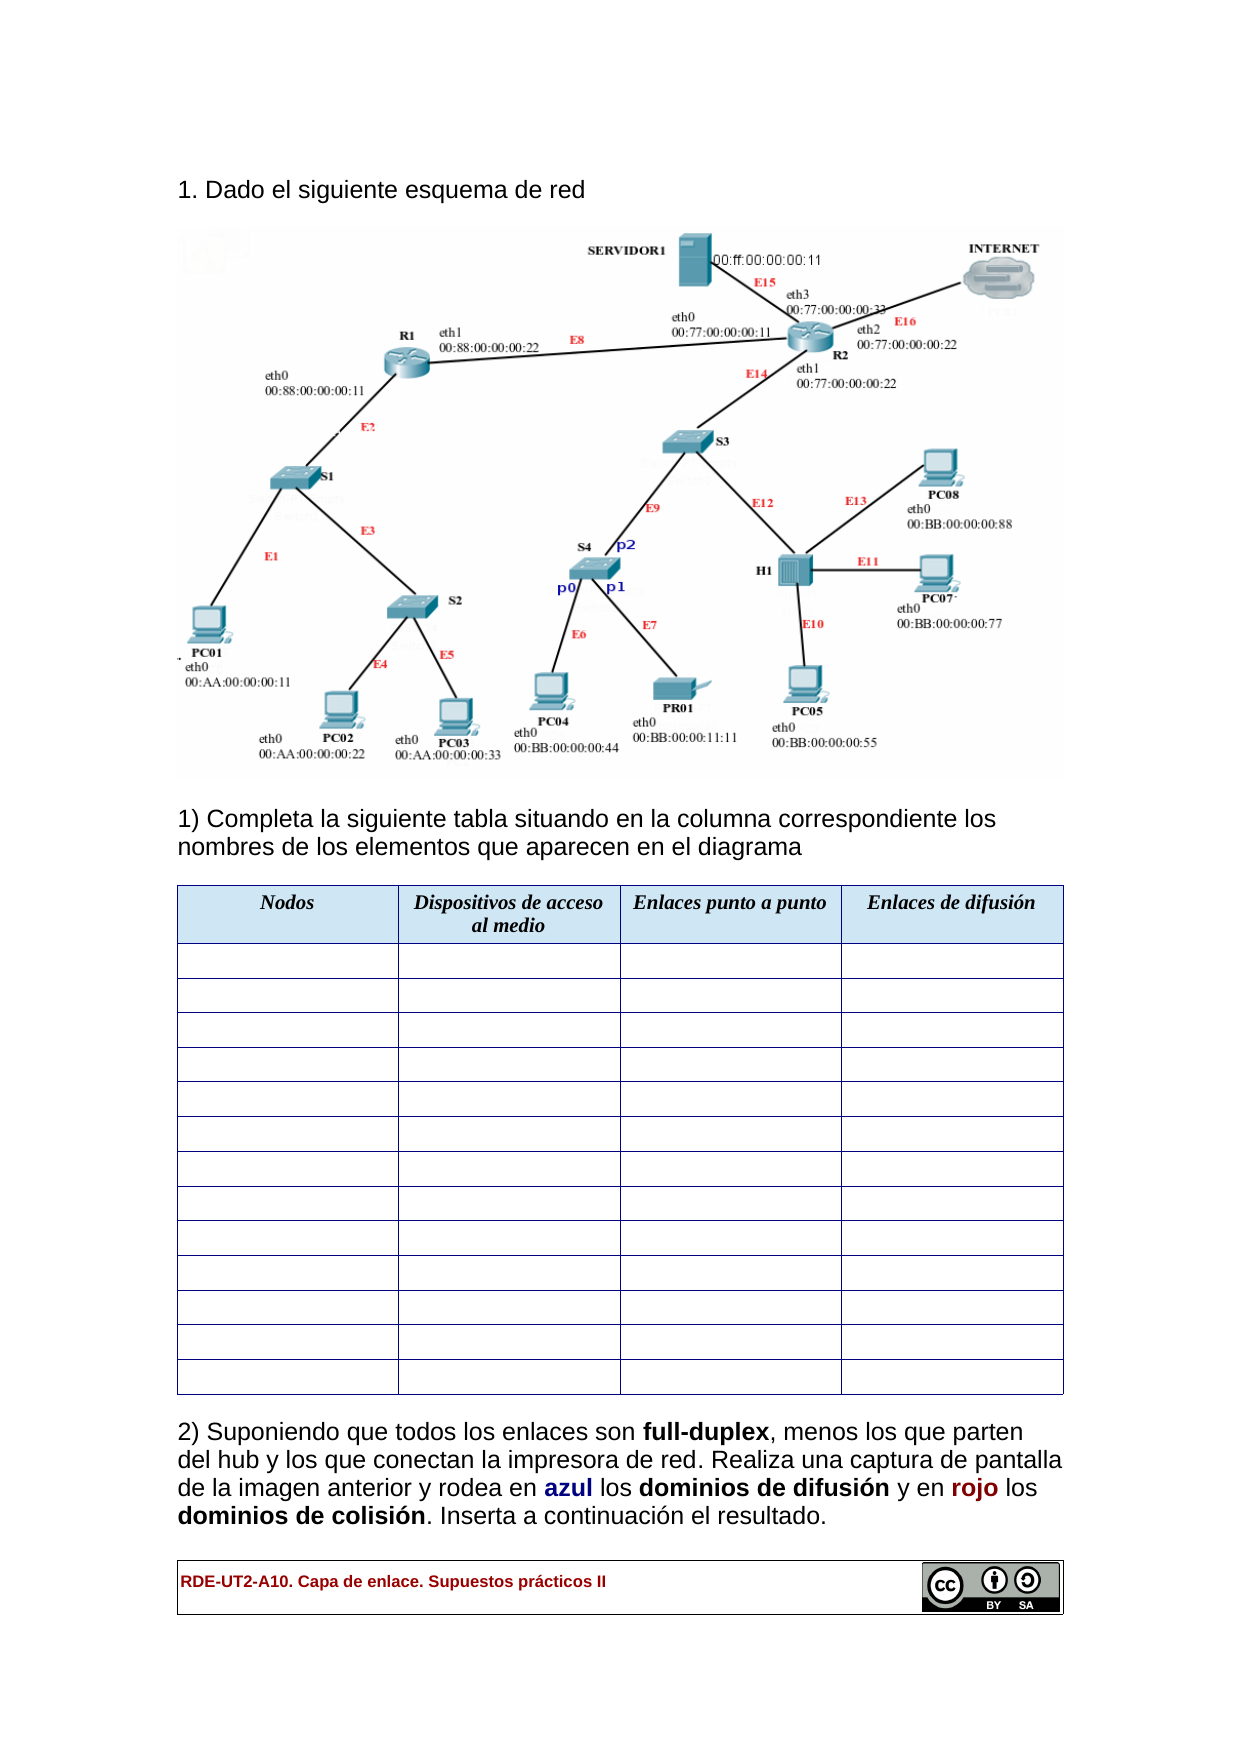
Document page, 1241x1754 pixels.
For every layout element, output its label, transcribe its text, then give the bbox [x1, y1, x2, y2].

table_cell [399, 1221, 620, 1255]
table_cell [399, 1360, 620, 1394]
table_cell [178, 1360, 398, 1394]
table_cell [621, 1152, 841, 1186]
table_cell [399, 1187, 620, 1220]
table_cell [842, 979, 1063, 1012]
table_cell [842, 1013, 1063, 1047]
table_header Dispositivos de acceso al medio [399, 886, 620, 943]
table_cell [399, 1256, 620, 1289]
table_cell [178, 1187, 398, 1220]
table_cell [399, 1152, 620, 1186]
picture [922, 1562, 1060, 1612]
table_cell [842, 1360, 1063, 1394]
table_cell [178, 1221, 398, 1255]
table_header Enlaces punto a punto [621, 886, 841, 943]
table_cell [842, 1256, 1063, 1289]
table_cell [842, 1187, 1063, 1220]
table_cell [178, 1256, 398, 1289]
table_cell [842, 1152, 1063, 1186]
table_cell [399, 1325, 620, 1359]
table_cell [621, 1325, 841, 1359]
table_cell [842, 944, 1063, 977]
table_cell [621, 1013, 841, 1047]
table_cell [842, 1325, 1063, 1359]
table_cell [399, 1048, 620, 1081]
table_cell [178, 944, 398, 977]
table_cell [178, 1082, 398, 1116]
table_cell [621, 1187, 841, 1220]
table_cell [842, 1048, 1063, 1081]
text 1) Completa la siguiente tabla situando en la columna correspondiente los nombres de los elementos que aparecen en el diagrama [177, 805, 1063, 861]
text 2) Suponiendo que todos los enlaces son full-duplex, menos los que parten del hub y los que conectan la impresora de red. Realiza una captura de pantalla de la imagen anterior y rodea en azul los dominios de difusión y en rojo los dominios de colisión. Inserta a continuación el resultado. [177, 1418, 1063, 1530]
table_cell [621, 979, 841, 1012]
table_cell [399, 979, 620, 1012]
text 1. Dado el siguiente esquema de red [177, 176, 1063, 203]
table_cell [178, 979, 398, 1012]
table_cell [178, 1048, 398, 1081]
table_cell [842, 1117, 1063, 1151]
table_cell [399, 1117, 620, 1151]
table_cell [842, 1082, 1063, 1116]
table_cell [399, 1013, 620, 1047]
table_cell [621, 1082, 841, 1116]
table_cell [621, 1291, 841, 1324]
table_cell [399, 1291, 620, 1324]
table_cell [178, 1117, 398, 1151]
table_cell [178, 1152, 398, 1186]
picture [177, 227, 1063, 781]
table_cell [621, 1117, 841, 1151]
table_cell [178, 1013, 398, 1047]
table_cell [178, 1291, 398, 1324]
table_cell [621, 1048, 841, 1081]
table_cell [842, 1221, 1063, 1255]
table_cell [621, 1256, 841, 1289]
table_cell [621, 944, 841, 977]
table_cell [842, 1291, 1063, 1324]
table_header Nodos [178, 886, 398, 943]
table_cell [621, 1221, 841, 1255]
table_cell [621, 1360, 841, 1394]
table_header Enlaces de difusión [842, 886, 1063, 943]
table_cell [399, 944, 620, 977]
table_cell [178, 1325, 398, 1359]
table_cell [399, 1082, 620, 1116]
